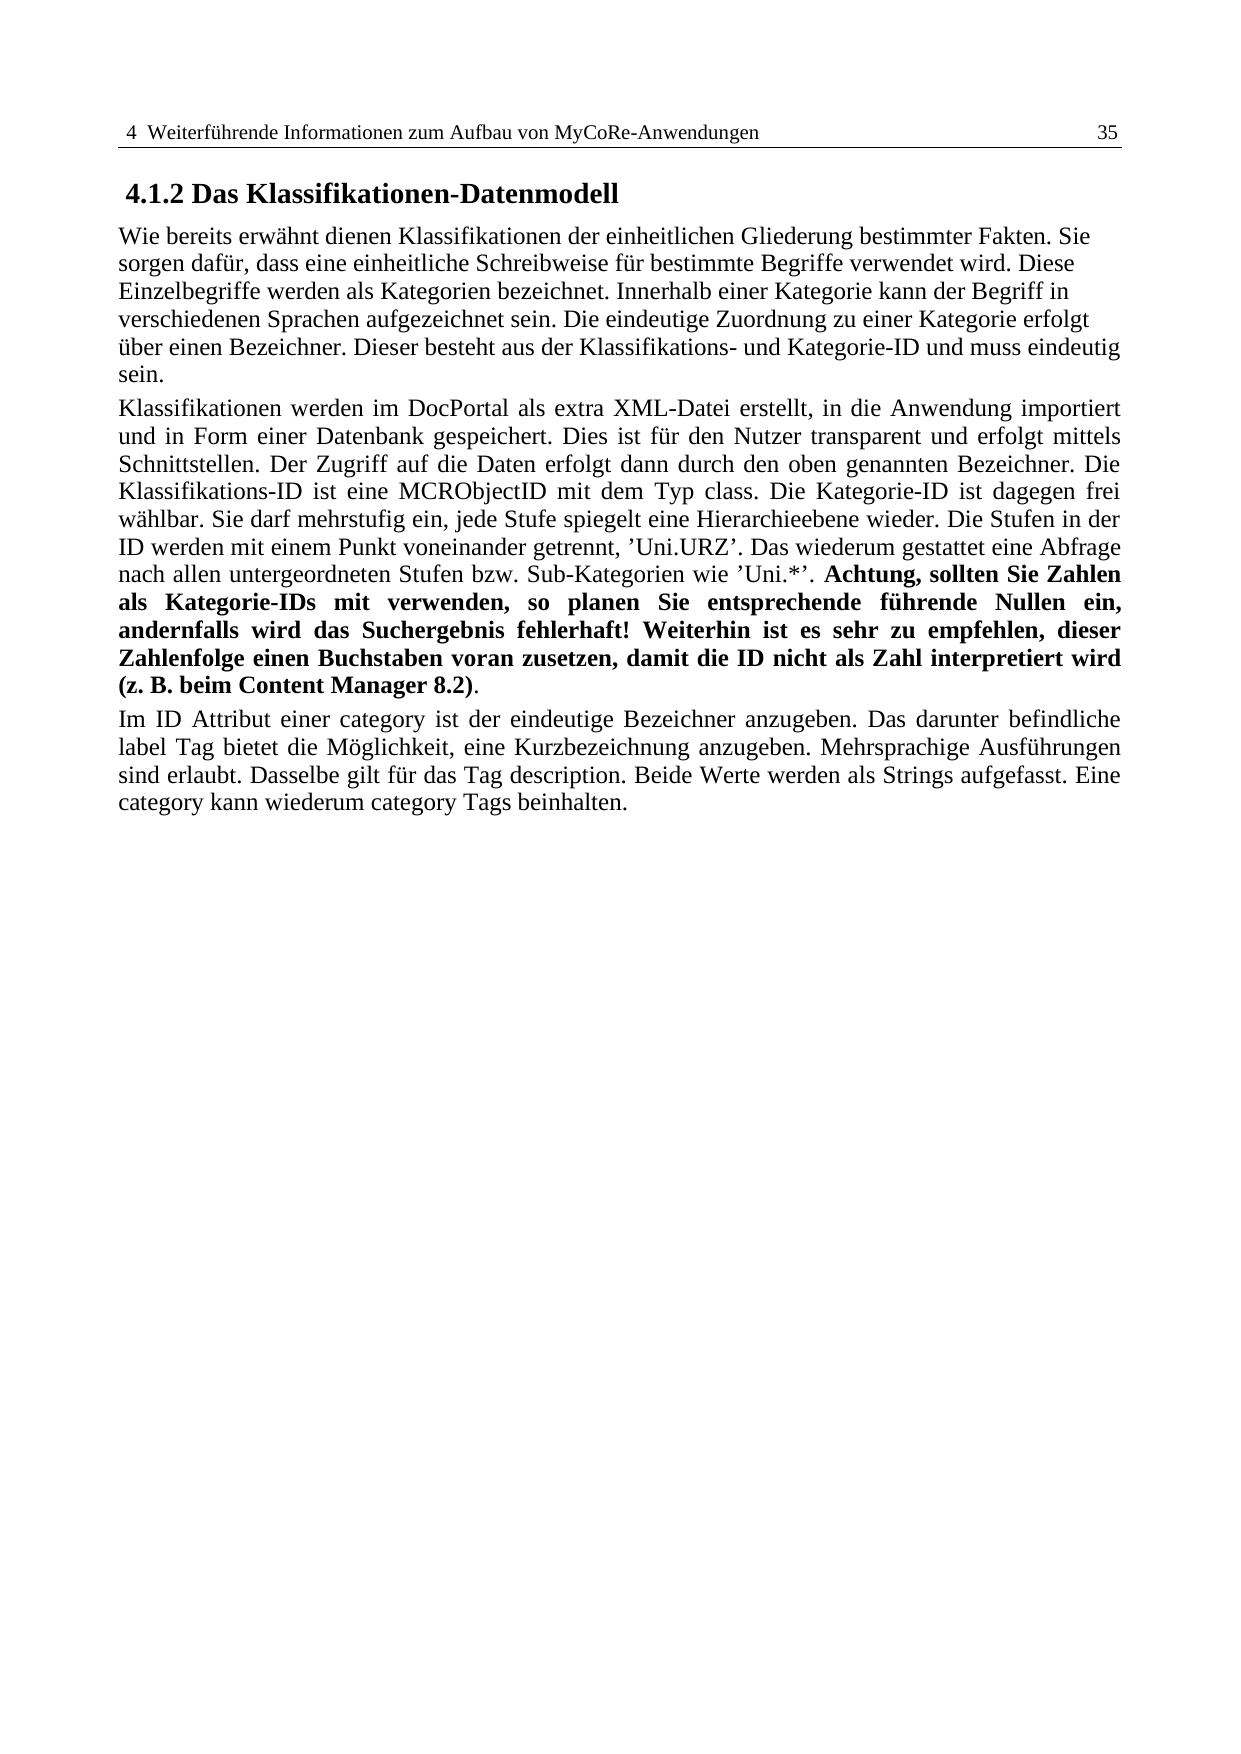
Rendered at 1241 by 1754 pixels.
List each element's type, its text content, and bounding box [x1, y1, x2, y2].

text Im ID Attribut einer category ist der eindeutige Bezeichner anzugeben. Das darunter befindliche label Tag bietet die Möglichkeit, eine Kurzbezeichnung anzugeben. Mehrsprachige Ausführungen sind erlaubt. Dasselbe gilt für das Tag description. Beide Werte werden als Strings aufgefasst. Eine category kann wiederum category Tags beinhalten. [118, 705, 1122, 816]
subtitle Das Klassifikationen-Datenmodell [118, 177, 1122, 209]
text Wie bereits erwähnt dienen Klassifikationen der einheitlichen Gliederung bestimmter Fakten. Sie sorgen dafür, dass eine einheitliche Schreibweise für bestimmte Begriffe verwendet wird. Diese Einzelbegriffe werden als Kategorien bezeichnet. Innerhalb einer Kategorie kann der Begriff in verschiedenen Sprachen aufgezeichnet sein. Die eindeutige Zuordnung zu einer Kategorie erfolgt über einen Bezeichner. Dieser besteht aus der Klassifikations- und Kategorie-ID und muss eindeutig sein. [118, 222, 1122, 388]
text Klassifikationen werden im DocPortal als extra XML-Datei erstellt, in die Anwendung importiert und in Form einer Datenbank gespeichert. Dies ist für den Nutzer transparent und erfolgt mittels Schnittstellen. Der Zugriff auf die Daten erfolgt dann durch den oben genannten Bezeichner. Die Klassifikations-ID ist eine MCRObjectID mit dem Typ class. Die Kategorie-ID ist dagegen frei wählbar. Sie darf mehrstufig ein, jede Stufe spiegelt eine Hierarchieebene wieder. Die Stufen in der ID werden mit einem Punkt voneinander getrennt, ’Uni.URZ’. Das wiederum gestattet eine Abfrage nach allen untergeordneten Stufen bzw. Sub-Kategorien wie ’Uni.*’. Achtung, sollten Sie Zahlen als Kategorie-IDs mit verwenden, so planen Sie entsprechende führende Nullen ein, andernfalls wird das Suchergebnis fehlerhaft! Weiterhin ist es sehr zu empfehlen, dieser Zahlenfolge einen Buchstaben voran zusetzen, damit die ID nicht als Zahl interpretiert wird (z. B. beim Content Manager 8.2). [118, 394, 1122, 699]
